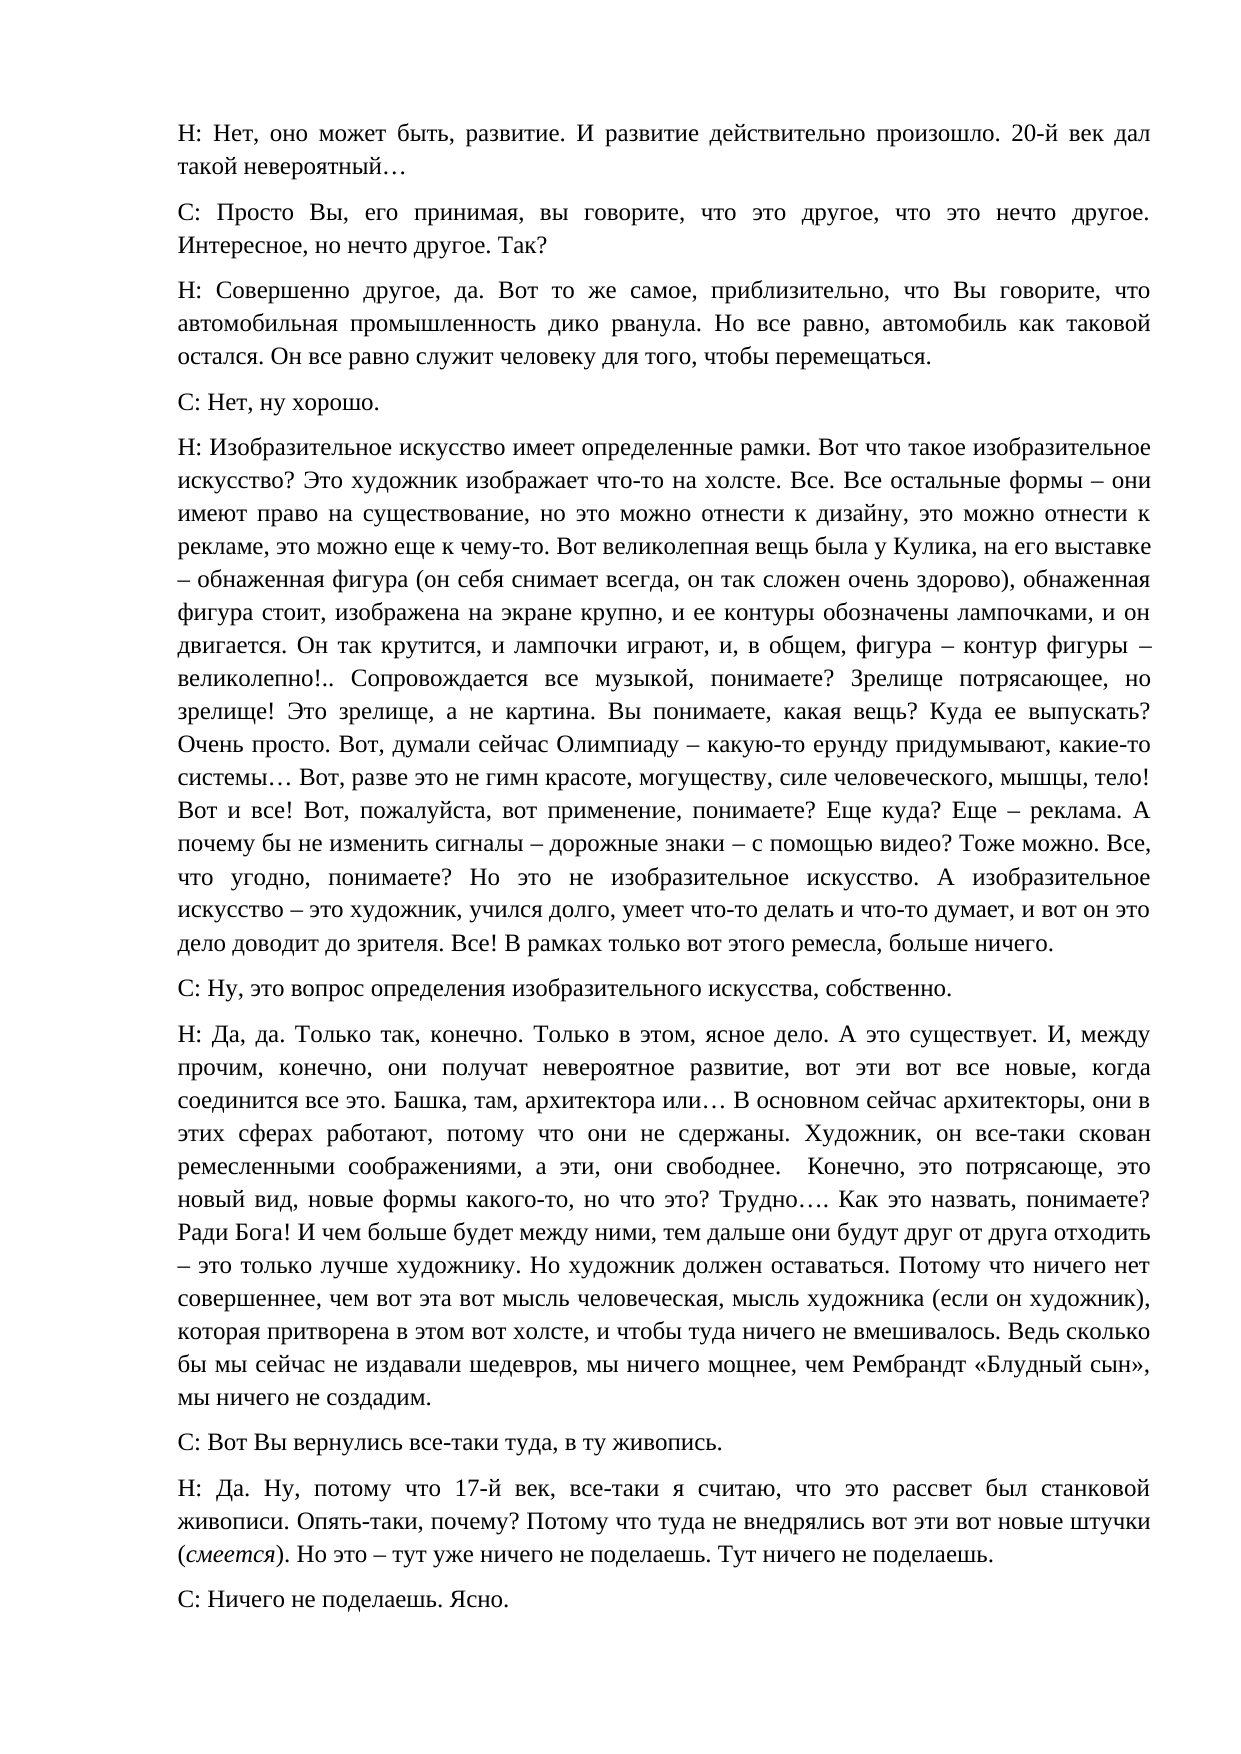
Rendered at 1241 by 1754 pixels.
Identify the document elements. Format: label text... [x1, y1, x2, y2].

text С: Просто Вы, его принимая, вы говорите, что это другое, что это нечто другое. Интересное, но нечто другое. Так? [177, 197, 1152, 258]
text С: Ну, это вопрос определения изобразительного искусства, собственно. [177, 973, 1152, 1002]
text Н: Да, да. Только так, конечно. Только в этом, ясное дело. А это существует. И, между прочим, конечно, они получат невероятное развитие, вот эти вот все новые, когда соединится все это. Башка, там, архитектора или… В основном сейчас архитекторы, они в этих сферах работают, потому что они не сдержаны. Художник, он все-таки скован ремесленными соображениями, а эти, они свободнее. Конечно, это потрясающе, это новый вид, новые формы какого-то, но что это? Трудно…. Как это назвать, понимаете? Ради Бога! И чем больше будет между ними, тем дальше они будут друг от друга отходить – это только лучше художнику. Но художник должен оставаться. Потому что ничего нет совершеннее, чем вот эта вот мысль человеческая, мысль художника (если он художник), которая притворена в этом вот холсте, и чтобы туда ничего не вмешивалось. Ведь сколько бы мы сейчас не издавали шедевров, мы ничего мощнее, чем Рембрандт «Блудный сын», мы ничего не создадим. [177, 1019, 1152, 1411]
text С: Нет, ну хорошо. [177, 387, 1152, 416]
text С: Ничего не поделаешь. Ясно. [177, 1584, 1152, 1613]
text Н: Да. Ну, потому что 17-й век, все-таки я считаю, что это рассвет был станковой живописи. Опять-таки, почему? Потому что туда не внедрялись вот эти вот новые штучки (смеется). Но это – тут уже ничего не поделаешь. Тут ничего не поделаешь. [177, 1473, 1152, 1568]
text Н: Совершенно другое, да. Вот то же самое, приблизительно, что Вы говорите, что автомобильная промышленность дико рванула. Но все равно, автомобиль как таковой остался. Он все равно служит человеку для того, чтобы перемещаться. [177, 275, 1152, 370]
text Н: Изобразительное искусство имеет определенные рамки. Вот что такое изобразительное искусство? Это художник изображает что-то на холсте. Все. Все остальные формы – они имеют право на существование, но это можно отнести к дизайну, это можно отнести к рекламе, это можно еще к чему-то. Вот великолепная вещь была у Кулика, на его выставке – обнаженная фигура (он себя снимает всегда, он так сложен очень здорово), обнаженная фигура стоит, изображена на экране крупно, и ее контуры обозначены лампочками, и он двигается. Он так крутится, и лампочки играют, и, в общем, фигура – контур фигуры – великолепно!.. Сопровождается все музыкой, понимаете? Зрелище потрясающее, но зрелище! Это зрелище, а не картина. Вы понимаете, какая вещь? Куда ее выпускать? Очень просто. Вот, думали сейчас Олимпиаду – какую-то ерунду придумывают, какие-то системы… Вот, разве это не гимн красоте, могуществу, силе человеческого, мышцы, тело! Вот и все! Вот, пожалуйста, вот применение, понимаете? Еще куда? Еще – реклама. А почему бы не изменить сигналы – дорожные знаки – с помощью видео? Тоже можно. Все, что угодно, понимаете? Но это не изобразительное искусство. А изобразительное искусство – это художник, учился долго, умеет что-то делать и что-то думает, и вот он это дело доводит до зрителя. Все! В рамках только вот этого ремесла, больше ничего. [177, 432, 1152, 956]
text С: Вот Вы вернулись все-таки туда, в ту живопись. [177, 1427, 1152, 1456]
text Н: Нет, оно может быть, развитие. И развитие действительно произошло. 20-й век дал такой невероятный… [177, 118, 1152, 180]
